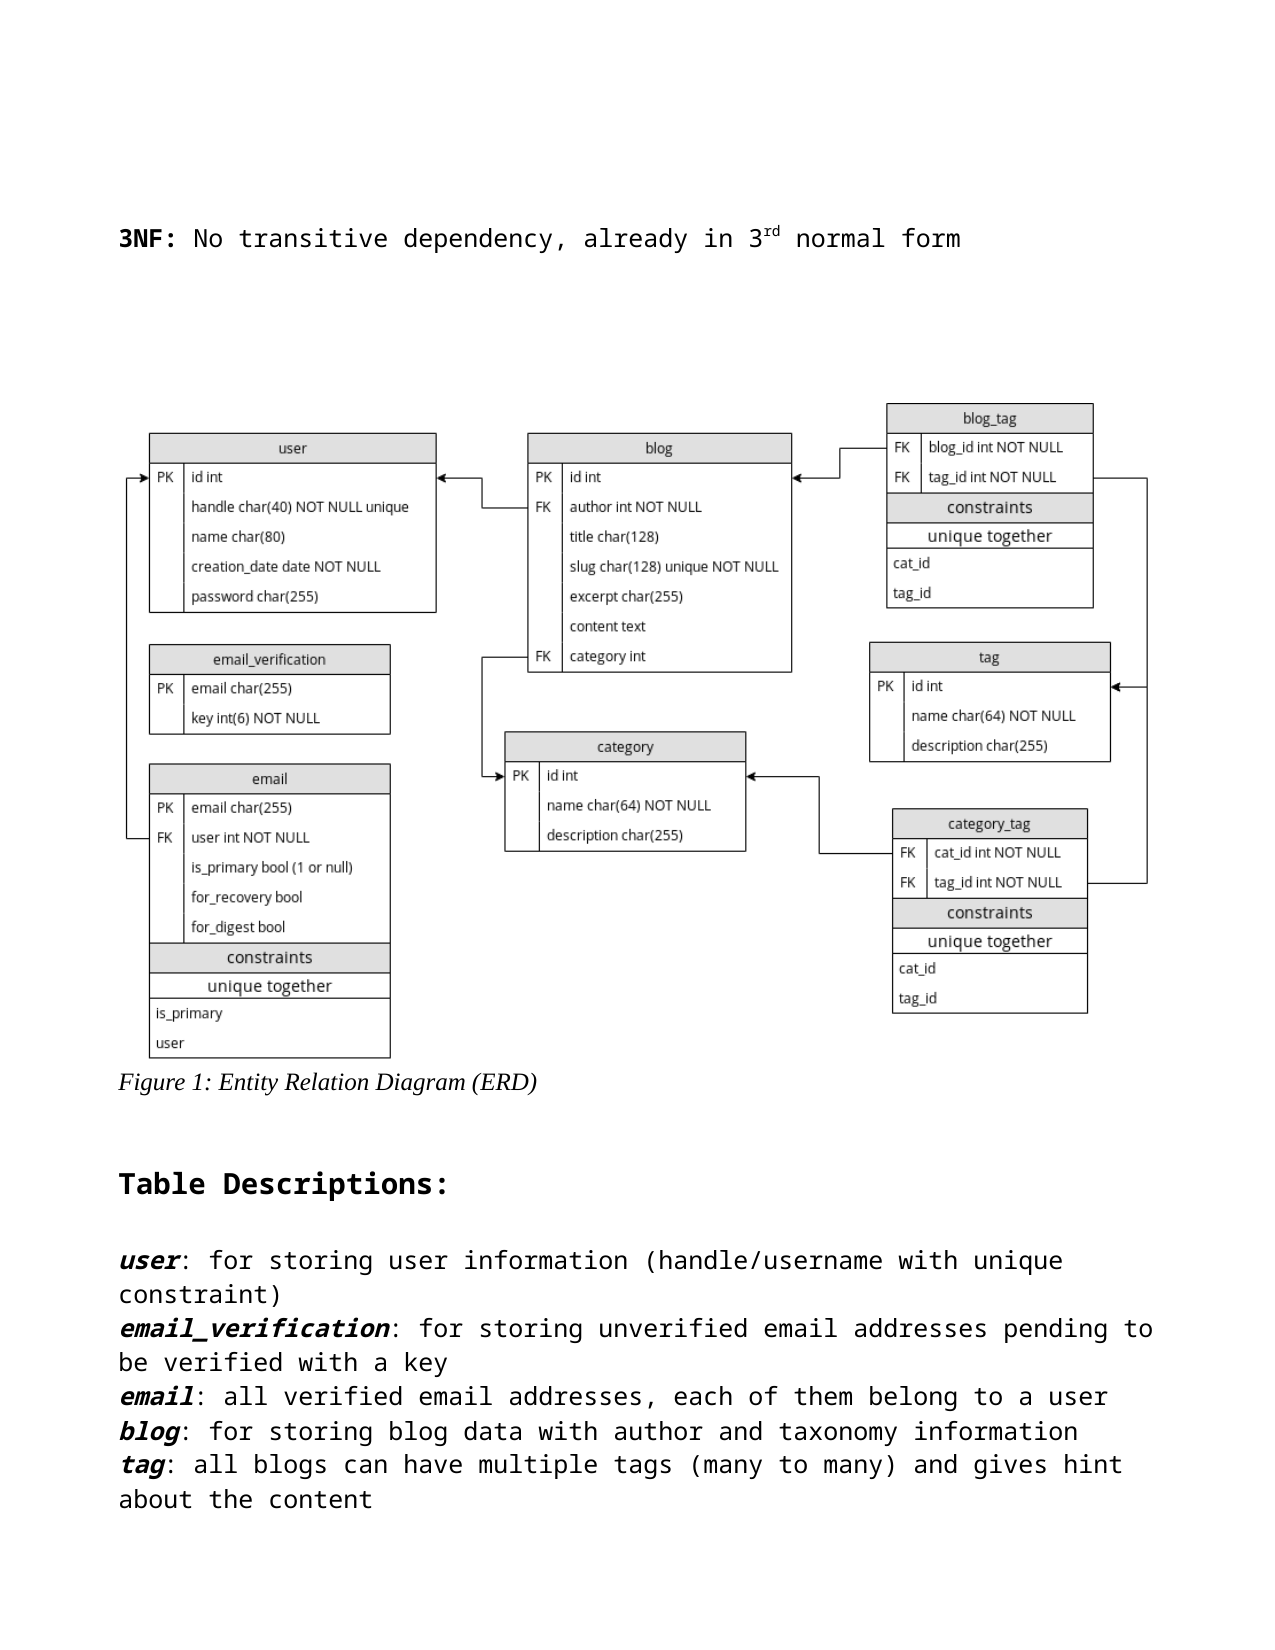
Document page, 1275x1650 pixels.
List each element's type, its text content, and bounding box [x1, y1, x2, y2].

text Table Descriptions: [118, 1163, 1157, 1203]
text email_verification: for storing unverified email addresses pending to be verified with a key [118, 1311, 1157, 1379]
text blog: for storing blog data with author and taxonomy information [118, 1413, 1157, 1447]
picture [118, 403, 1157, 1062]
text user: for storing user information (handle/username with unique constraint) [118, 1243, 1157, 1311]
text 3NF: No transitive dependency, already in 3rd normal form [118, 220, 1157, 254]
text Figure 1: Entity Relation Diagram (ERD) [118, 1062, 1157, 1095]
text tag: all blogs can have multiple tags (many to many) and gives hint about the content [118, 1447, 1157, 1515]
text email: all verified email addresses, each of them belong to a user [118, 1379, 1157, 1413]
